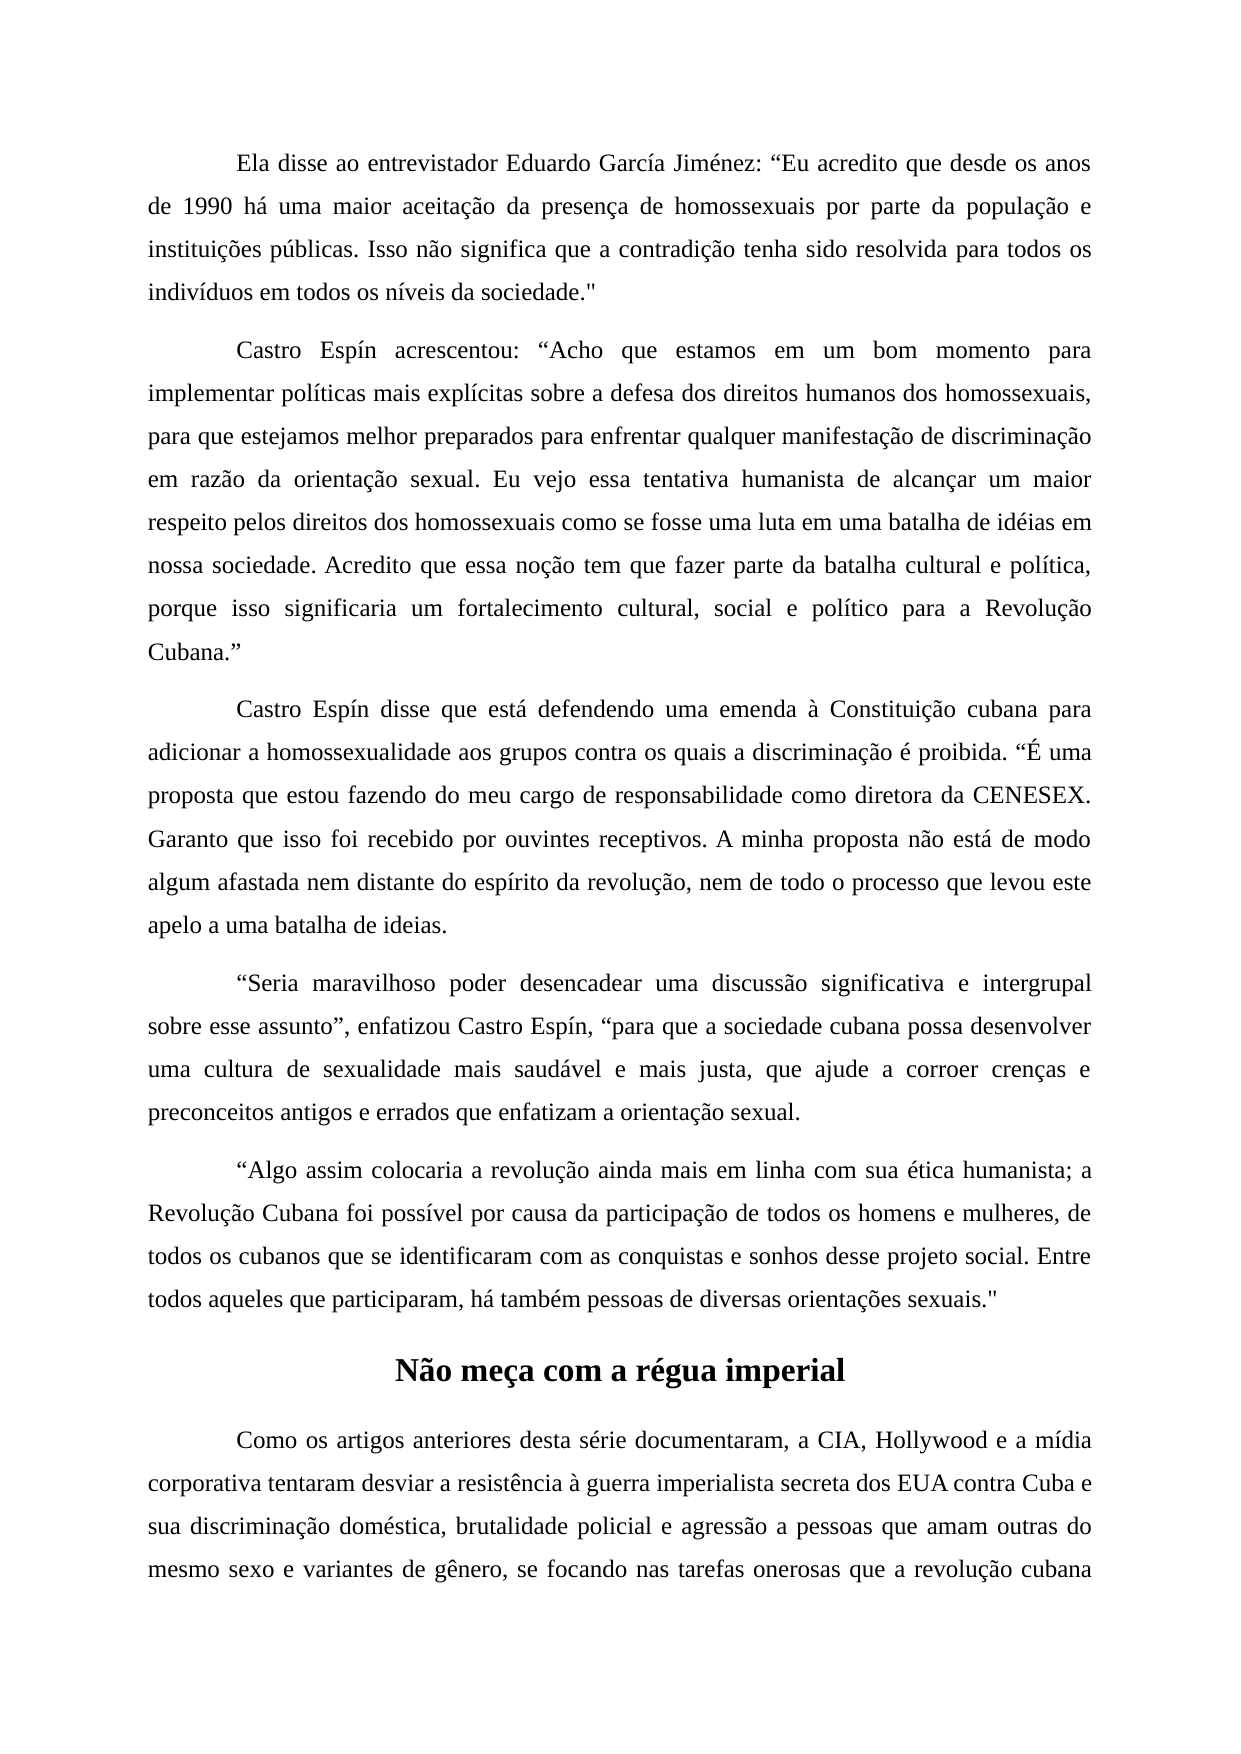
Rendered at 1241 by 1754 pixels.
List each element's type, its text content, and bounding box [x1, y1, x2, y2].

subtitle Não meça com a régua imperial [148, 1351, 1093, 1389]
text “Seria maravilhoso poder desencadear uma discussão significativa e intergrupal sobre esse assunto”, enfatizou Castro Espín, “para que a sociedade cubana possa desenvolver uma cultura de sexualidade mais saudável e mais justa, que ajude a corroer crenças e preconceitos antigos e errados que enfatizam a orientação sexual. [148, 968, 1093, 1126]
text “Algo assim colocaria a revolução ainda mais em linha com sua ética humanista; a Revolução Cubana foi possível por causa da participação de todos os homens e mulheres, de todos os cubanos que se identificaram com as conquistas e sonhos desse projeto social. Entre todos aqueles que participaram, há também pessoas de diversas orientações sexuais." [148, 1155, 1093, 1313]
text Castro Espín acrescentou: “Acho que estamos em um bom momento para implementar políticas mais explícitas sobre a defesa dos direitos humanos dos homossexuais, para que estejamos melhor preparados para enfrentar qualquer manifestação de discriminação em razão da orientação sexual. Eu vejo essa tentativa humanista de alcançar um maior respeito pelos direitos dos homossexuais como se fosse uma luta em uma batalha de idéias em nossa sociedade. Acredito que essa noção tem que fazer parte da batalha cultural e política, porque isso significaria um fortalecimento cultural, social e político para a Revolução Cubana.” [148, 335, 1093, 665]
text Ela disse ao entrevistador Eduardo García Jiménez: “Eu acredito que desde os anos de 1990 há uma maior aceitação da presença de homossexuais por parte da população e instituições públicas. Isso não significa que a contradição tenha sido resolvida para todos os indivíduos em todos os níveis da sociedade." [148, 148, 1093, 306]
text Castro Espín disse que está defendendo uma emenda à Constituição cubana para adicionar a homossexualidade aos grupos contra os quais a discriminação é proibida. “É uma proposta que estou fazendo do meu cargo de responsabilidade como diretora da CENESEX. Garanto que isso foi recebido por ouvintes receptivos. A minha proposta não está de modo algum afastada nem distante do espírito da revolução, nem de todo o processo que levou este apelo a uma batalha de ideias. [148, 694, 1093, 939]
text Como os artigos anteriores desta série documentaram, a CIA, Hollywood e a mídia corporativa tentaram desviar a resistência à guerra imperialista secreta dos EUA contra Cuba e sua discriminação doméstica, brutalidade policial e agressão a pessoas que amam outras do mesmo sexo e variantes de gênero, se focando nas tarefas onerosas que a revolução cubana [148, 1425, 1093, 1583]
